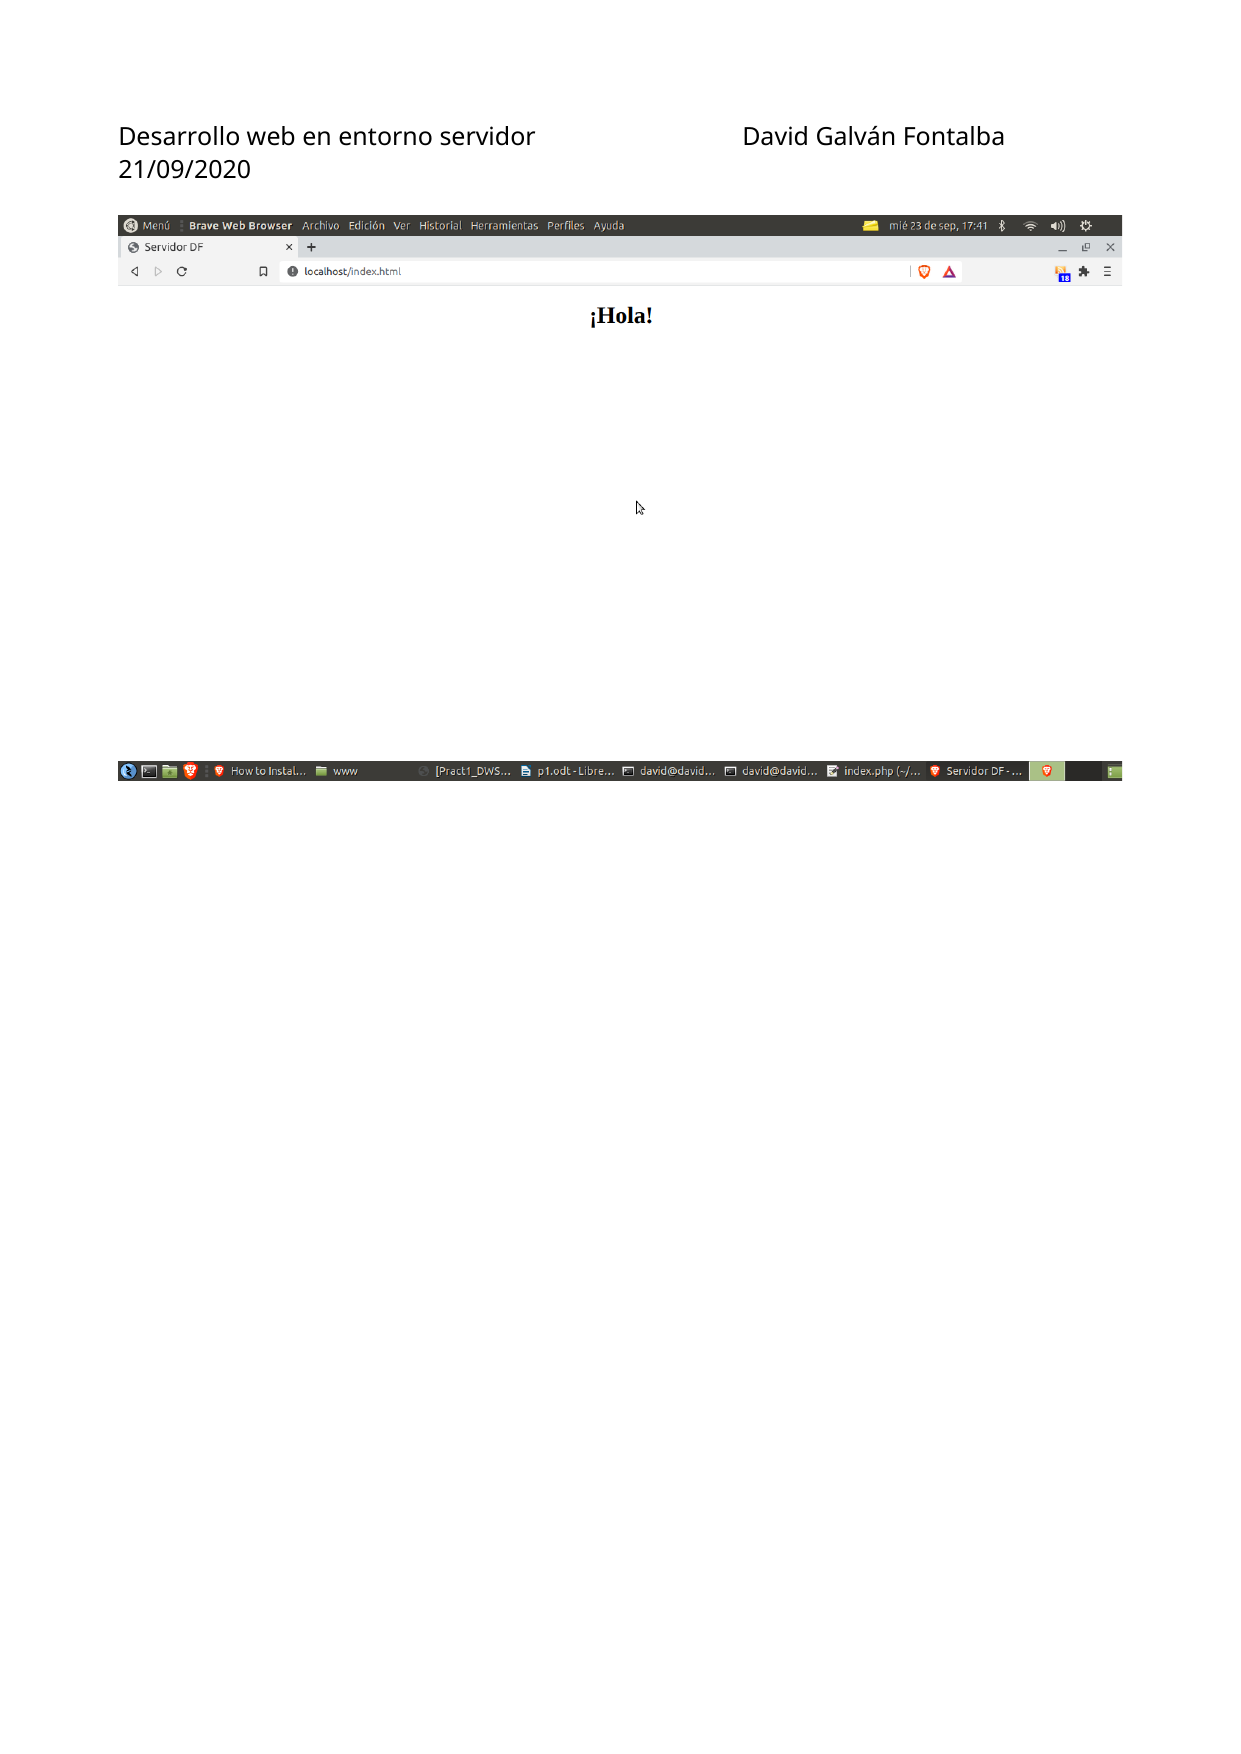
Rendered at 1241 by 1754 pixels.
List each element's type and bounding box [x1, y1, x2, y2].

picture [118, 215, 1123, 781]
